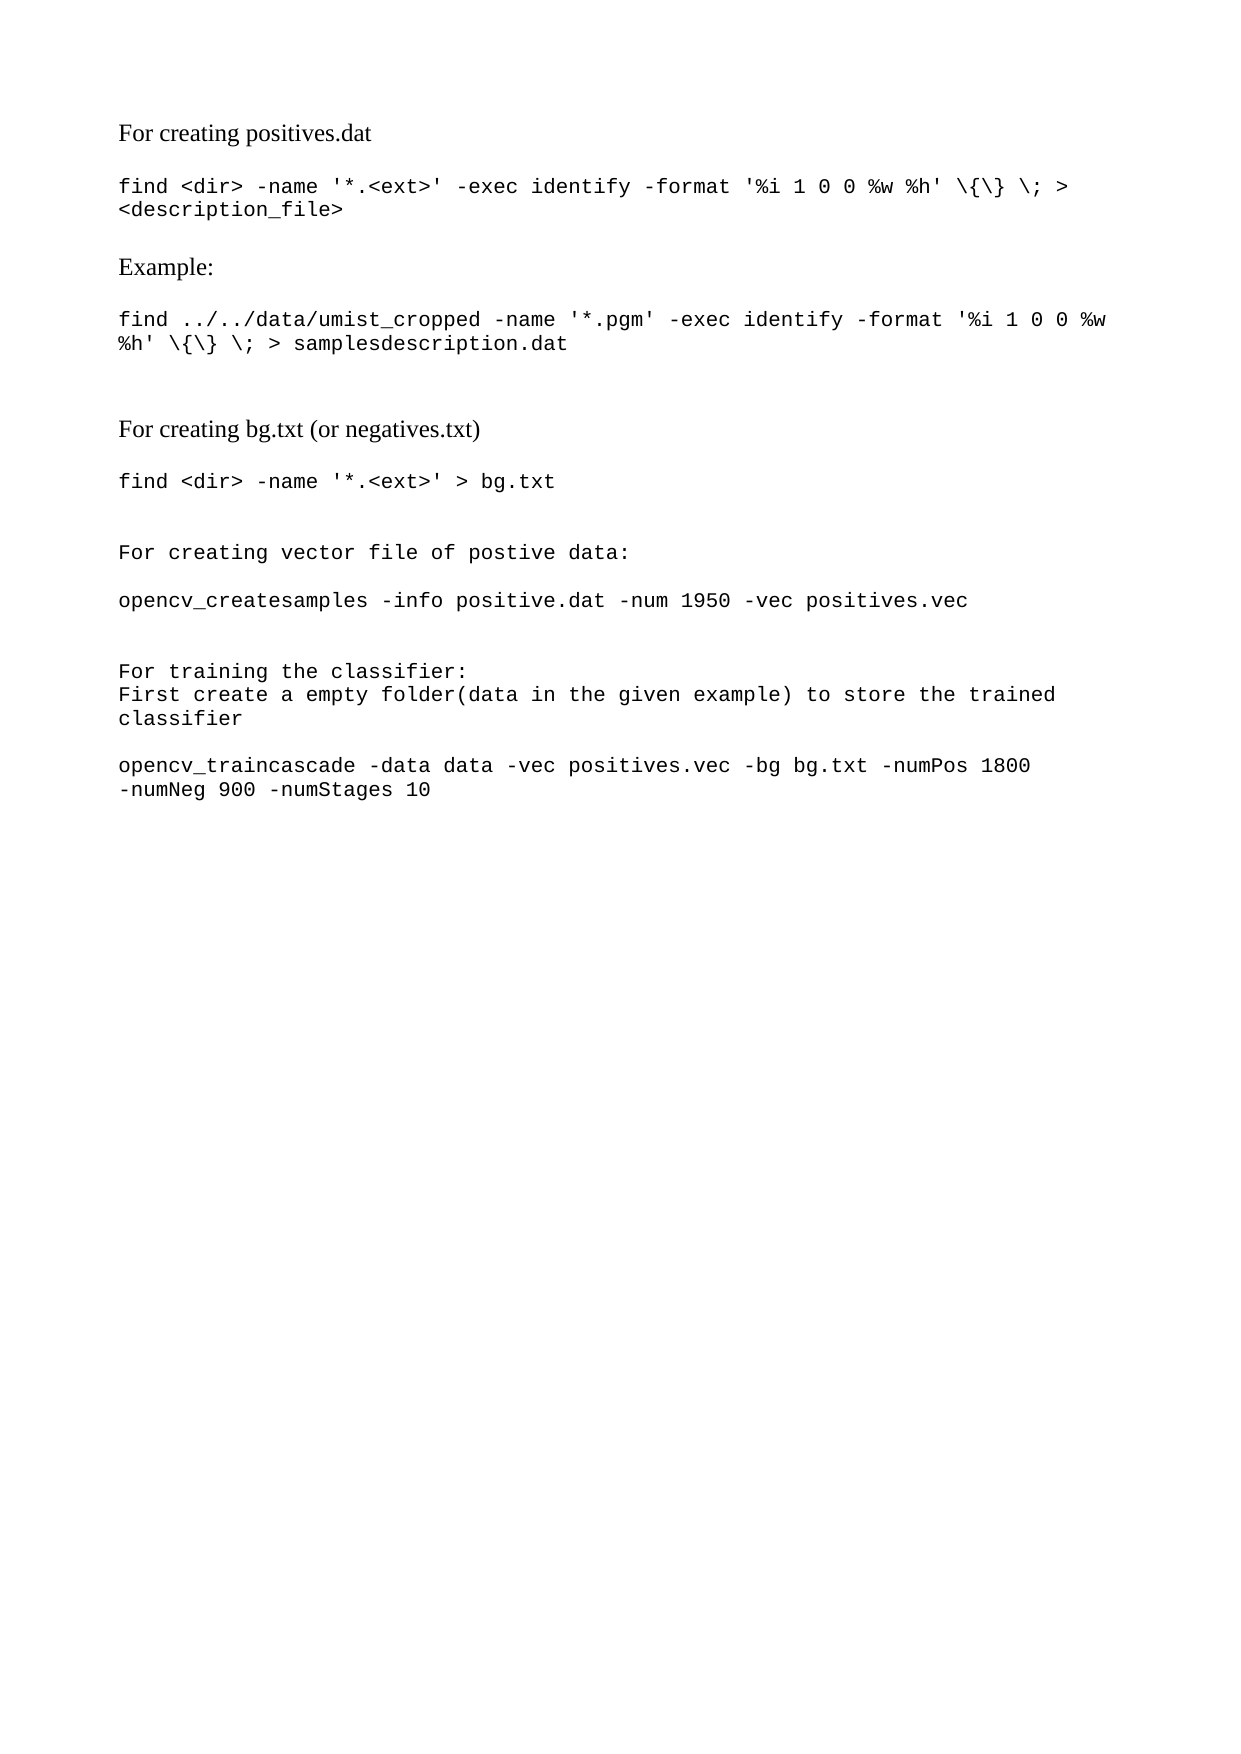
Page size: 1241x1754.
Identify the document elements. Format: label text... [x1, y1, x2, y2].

text opencv_createsamples -info positive.dat -num 1950 -vec positives.vec [118, 590, 1122, 613]
text find <dir> -name '*.<ext>' > bg.txt [118, 471, 1122, 495]
text find <dir> -name '*.<ext>' -exec identify -format '%i 1 0 0 %w %h' \{\} \; > <description_file> [118, 176, 1122, 223]
text For creating vector file of postive data: [118, 542, 1122, 566]
text For training the classifier: [118, 661, 1122, 684]
text Example: [118, 252, 1122, 280]
text opencv_traincascade -data data -vec positives.vec -bg bg.txt -numPos 1800 -numNeg 900 -numStages 10 [118, 755, 1122, 802]
text First create a empty folder(data in the given example) to store the trained classifier [118, 684, 1122, 732]
text find ../../data/umist_cropped -name '*.pgm' -exec identify -format '%i 1 0 0 %w %h' \{\} \; > samplesdescription.dat [118, 309, 1122, 356]
text For creating positives.dat [118, 118, 1122, 147]
text For creating bg.txt (or negatives.txt) [118, 414, 1122, 443]
